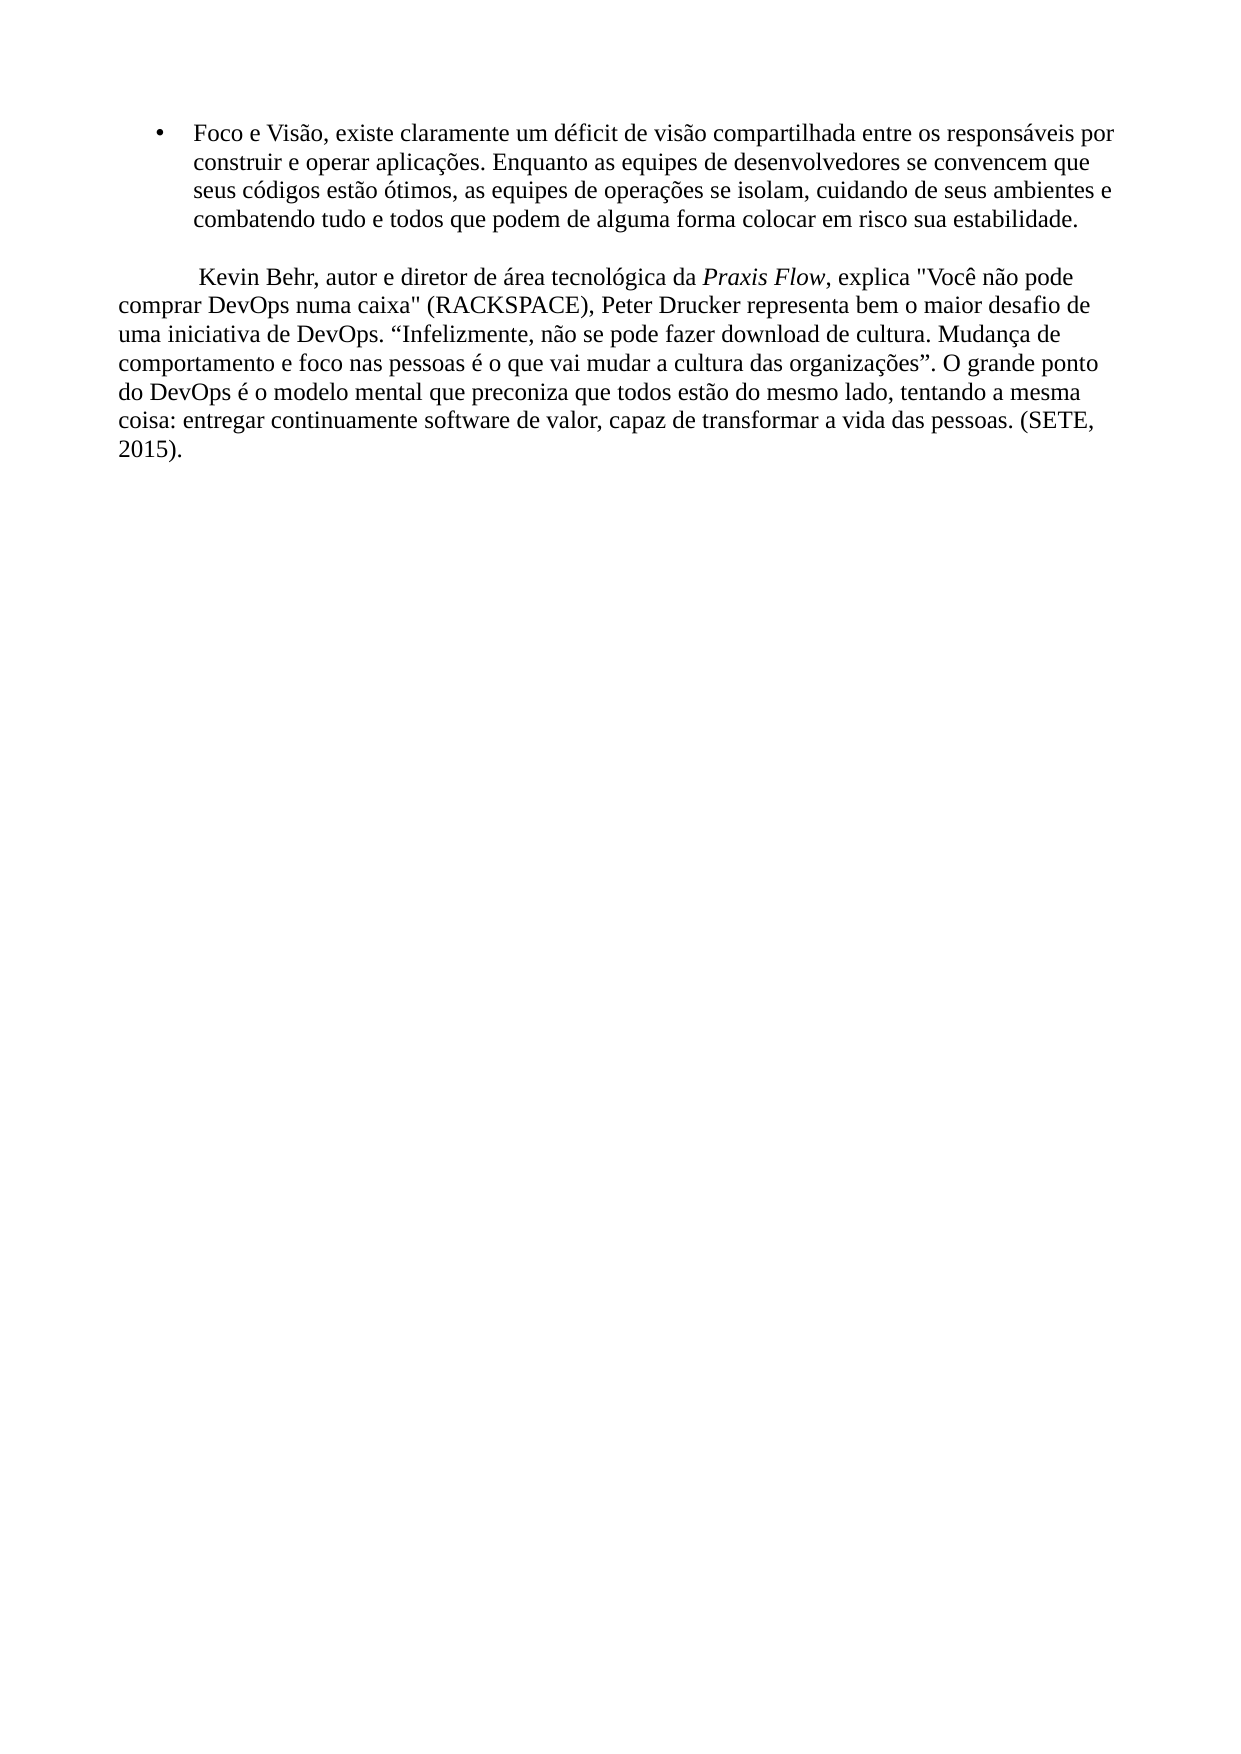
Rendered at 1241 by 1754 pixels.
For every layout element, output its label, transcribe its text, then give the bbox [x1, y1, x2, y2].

list Foco e Visão, existe claramente um déficit de visão compartilhada entre os responsáveis por construir e operar aplicações. Enquanto as equipes de desenvolvedores se convencem que seus códigos estão ótimos, as equipes de operações se isolam, cuidando de seus ambientes e combatendo tudo e todos que podem de alguma forma colocar em risco sua estabilidade. [156, 118, 1122, 233]
text Kevin Behr, autor e diretor de área tecnológica da Praxis Flow, explica "Você não pode comprar DevOps numa caixa" (RACKSPACE), Peter Drucker representa bem o maior desafio de uma iniciativa de DevOps. “Infelizmente, não se pode fazer download de cultura. Mudança de comportamento e foco nas pessoas é o que vai mudar a cultura das organizações”. O grande ponto do DevOps é o modelo mental que preconiza que todos estão do mesmo lado, tentando a mesma coisa: entregar continuamente software de valor, capaz de transformar a vida das pessoas. (SETE, 2015). [118, 262, 1122, 463]
